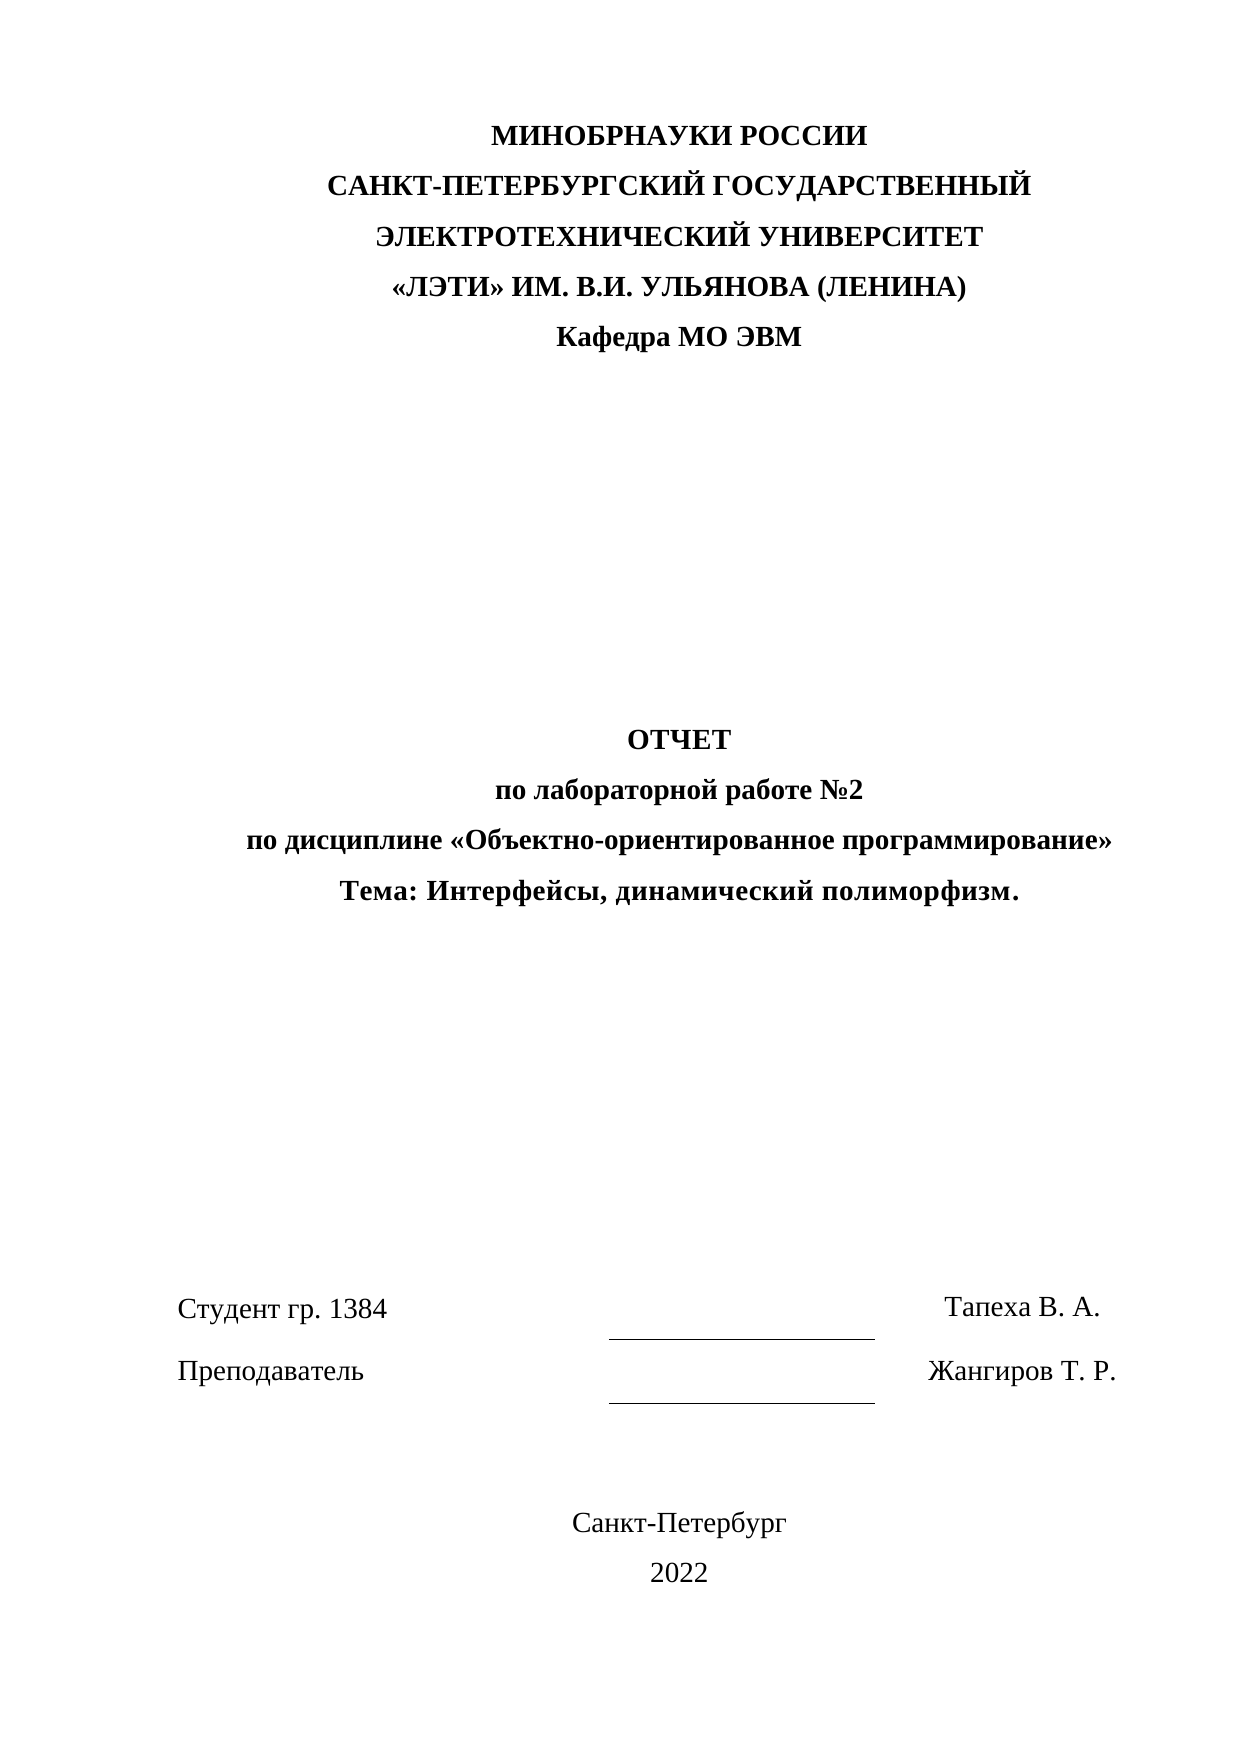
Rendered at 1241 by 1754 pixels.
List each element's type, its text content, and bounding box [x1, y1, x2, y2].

text по лабораторной работе №2 [177, 772, 1181, 806]
text 2022 [177, 1555, 1181, 1589]
text Тема: Интерфейсы, динамический полиморфизм. [177, 873, 1181, 906]
table_header Студент гр. 1384 [166, 1275, 609, 1339]
text отчет [177, 722, 1181, 755]
table_cell Жангиров Т. Р. [875, 1339, 1170, 1403]
text МИНОБРНАУКИ РОССИИ [177, 118, 1181, 152]
text Кафедра МО ЭВМ [177, 319, 1181, 353]
text по дисциплине «Объектно-ориентированное программирование» [177, 822, 1181, 856]
table_cell Преподаватель [166, 1339, 609, 1403]
text Санкт-Петербургский государственный [177, 168, 1181, 202]
text электротехнический университет [177, 219, 1181, 252]
table_cell [609, 1340, 875, 1403]
table_header [609, 1275, 875, 1339]
text Санкт-Петербург [177, 1505, 1181, 1538]
table_header Тапеха В. А. [875, 1275, 1170, 1339]
text «ЛЭТИ» им. В.И. Ульянова (Ленина) [177, 269, 1181, 303]
